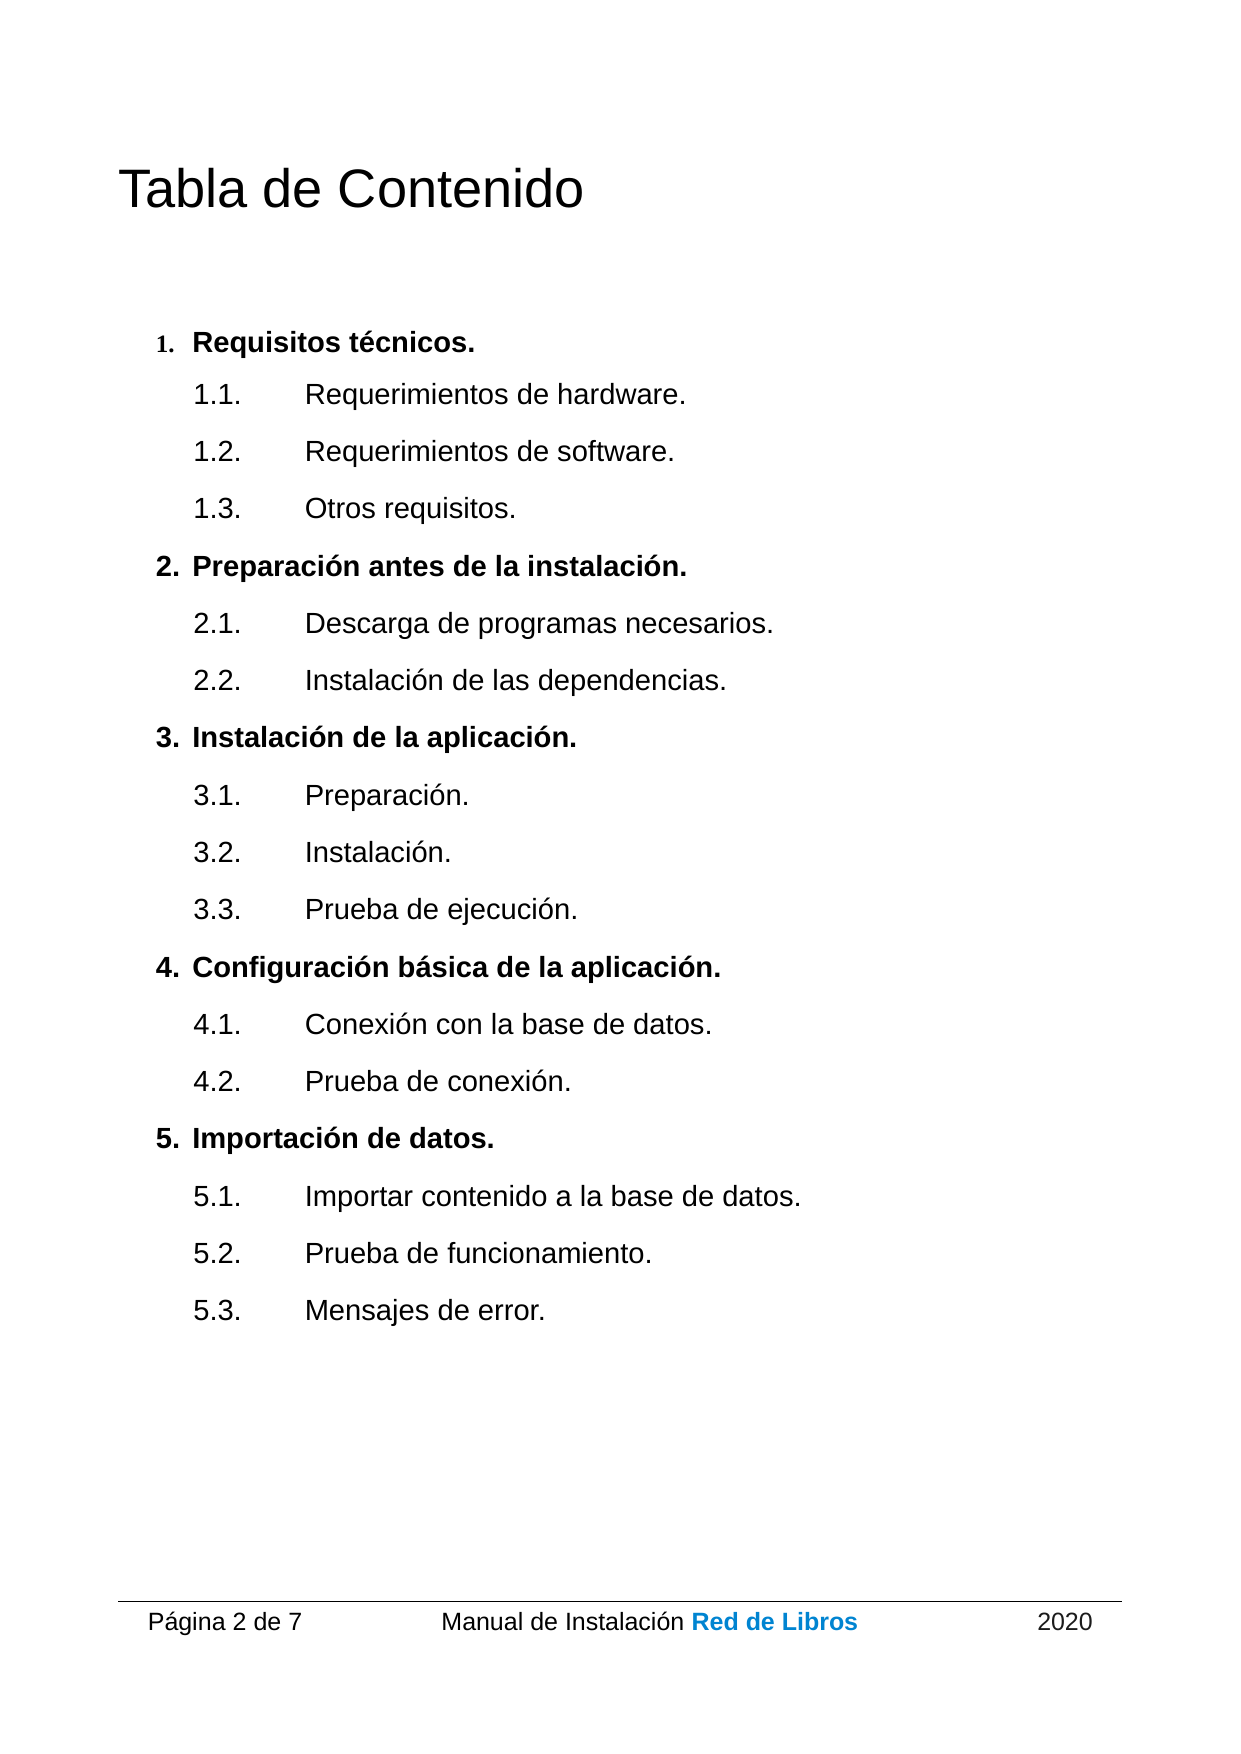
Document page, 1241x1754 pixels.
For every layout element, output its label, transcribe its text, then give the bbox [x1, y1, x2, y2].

list Preparación. [193, 778, 1122, 811]
list Importar contenido a la base de datos. [193, 1179, 1122, 1212]
list Preparación antes de la instalación. [156, 549, 1122, 582]
list Instalación. [193, 835, 1122, 869]
list Configuración básica de la aplicación. [156, 950, 1122, 983]
list Prueba de ejecución. [193, 892, 1122, 926]
text Tabla de Contenido [118, 157, 1122, 219]
list Prueba de funcionamiento. [193, 1236, 1122, 1270]
list Mensajes de error. [193, 1293, 1122, 1327]
list Requerimientos de hardware. [193, 377, 1122, 410]
list Requerimientos de software. [193, 434, 1122, 468]
list Prueba de conexión. [193, 1064, 1122, 1098]
list Conexión con la base de datos. [193, 1007, 1122, 1041]
list Instalación de las dependencias. [193, 663, 1122, 697]
list Otros requisitos. [193, 491, 1122, 525]
list Requisitos técnicos. [156, 325, 1122, 359]
list Instalación de la aplicación. [156, 721, 1122, 754]
list Importación de datos. [156, 1122, 1122, 1155]
list Descarga de programas necesarios. [193, 606, 1122, 639]
